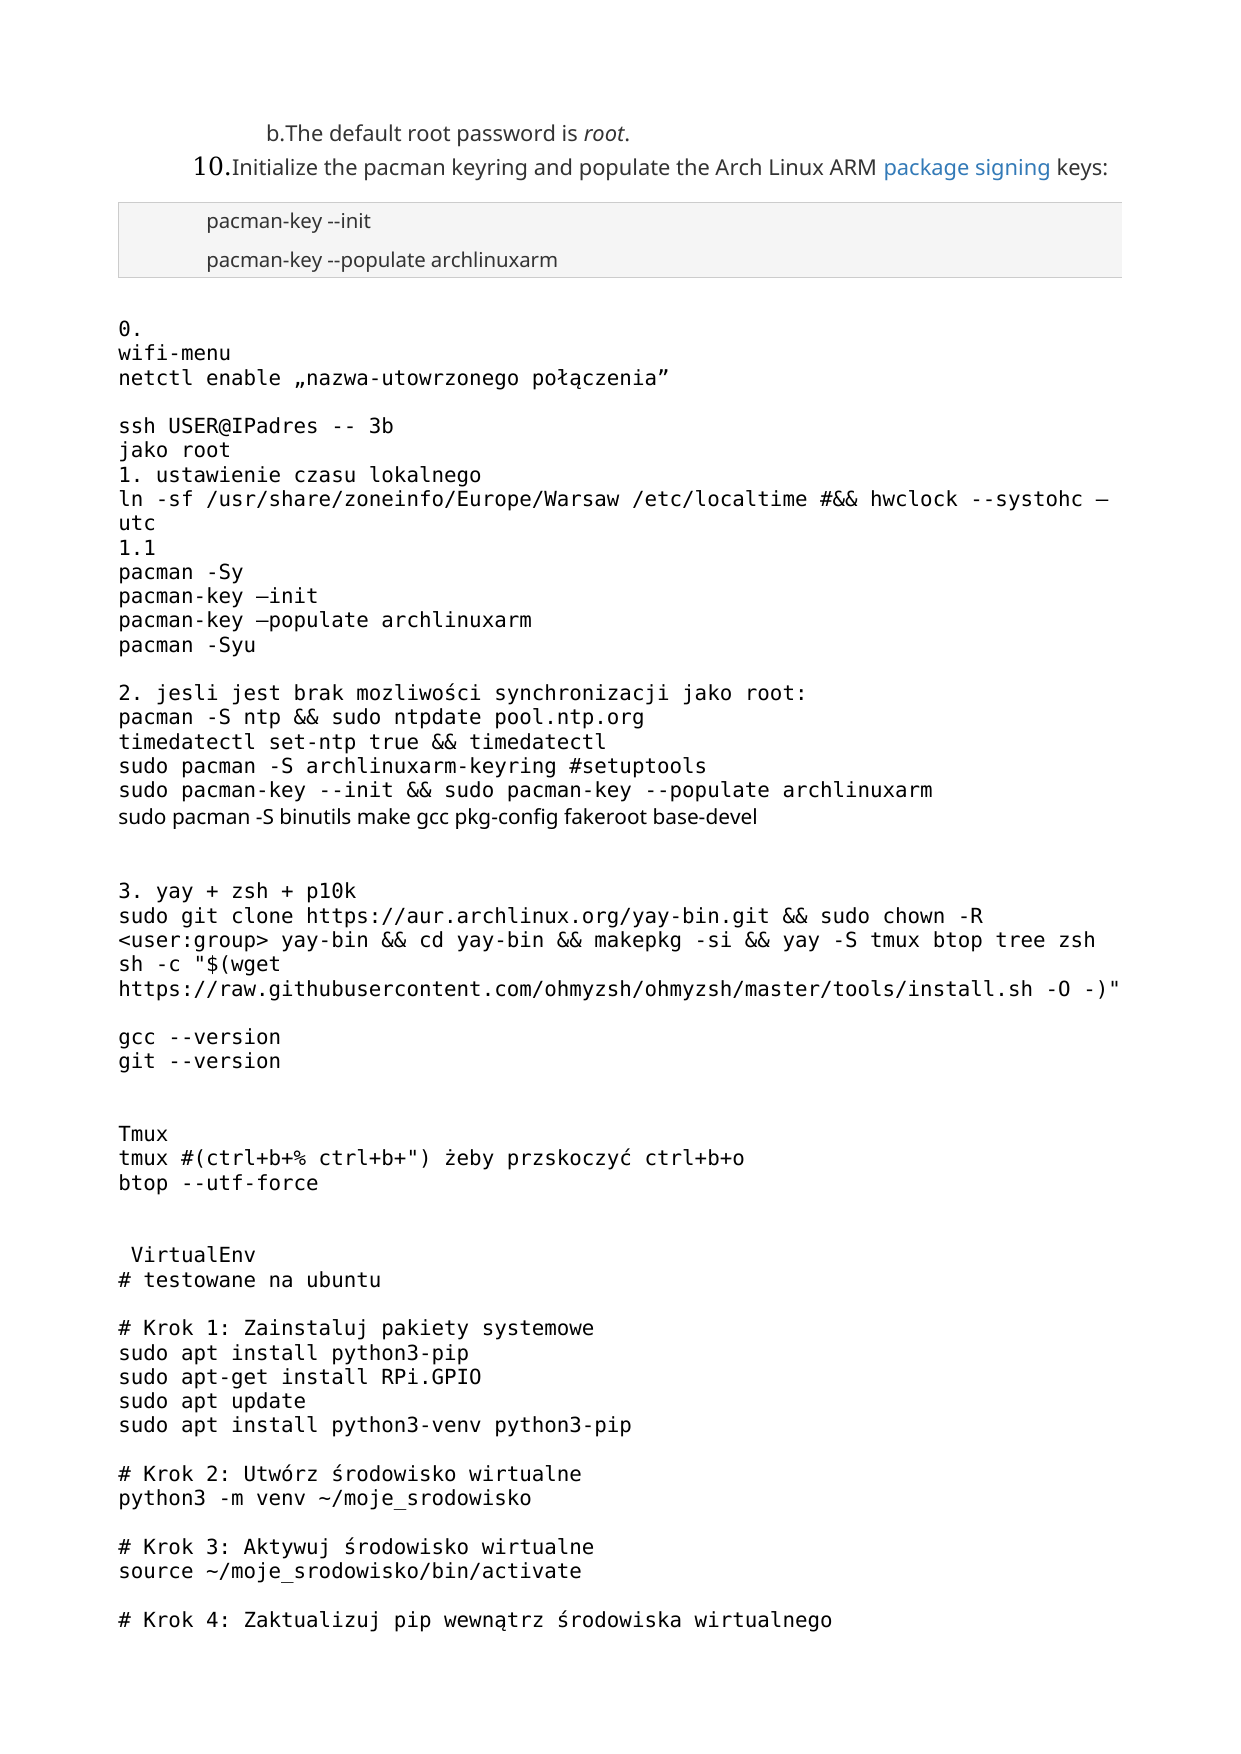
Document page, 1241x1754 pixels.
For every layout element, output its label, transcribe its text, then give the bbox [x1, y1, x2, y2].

text jako root [118, 438, 1122, 463]
text sudo apt install python3-venv python3-pip [118, 1413, 1122, 1438]
text ssh USER@IPadres -- 3b [118, 414, 1122, 438]
text btop --utf-force [118, 1171, 1122, 1195]
text 2. jesli jest brak mozliwości synchronizacji jako root: [118, 681, 1122, 705]
text # Krok 1: Zainstaluj pakiety systemowe [118, 1316, 1122, 1341]
text # Krok 2: Utwórz środowisko wirtualne [118, 1462, 1122, 1486]
text # testowane na ubuntu [118, 1268, 1122, 1292]
list pacman-key --init [119, 203, 1122, 234]
text git --version [118, 1049, 1122, 1074]
list The default root password is root. [118, 118, 1122, 148]
text 1. ustawienie czasu lokalnego [118, 463, 1122, 487]
text sudo apt-get install RPi.GPIO [118, 1365, 1122, 1389]
text pacman -Sy [118, 560, 1122, 584]
text python3 -m venv ~/moje_srodowisko [118, 1486, 1122, 1511]
text 0. [118, 317, 1122, 341]
list Initialize the pacman keyring and populate the Arch Linux ARM package signing keys: [118, 152, 1122, 182]
text sh -c "$(wget https://raw.githubusercontent.com/ohmyzsh/ohmyzsh/master/tools/install.sh -O -)" [118, 952, 1122, 1001]
text sudo git clone https://aur.archlinux.org/yay-bin.git && sudo chown -R <user:group> yay-bin && cd yay-bin && makepkg -si && yay -S tmux btop tree zsh [118, 904, 1122, 952]
text source ~/moje_srodowisko/bin/activate [118, 1559, 1122, 1583]
text pacman -Syu [118, 633, 1122, 657]
text pacman-key –init [118, 584, 1122, 608]
text 1.1 [118, 536, 1122, 560]
text tmux #(ctrl+b+% ctrl+b+") żeby przskoczyć ctrl+b+o [118, 1146, 1122, 1171]
text sudo apt update [118, 1389, 1122, 1413]
text # Krok 3: Aktywuj środowisko wirtualne [118, 1535, 1122, 1559]
text netctl enable „nazwa-utowrzonego połączenia” [118, 366, 1122, 390]
text sudo pacman -S archlinuxarm-keyring #setuptools [118, 754, 1122, 778]
text VirtualEnv [118, 1243, 1122, 1268]
text sudo pacman -S binutils make gcc pkg-config fakeroot base-devel [118, 802, 1122, 831]
text pacman -S ntp && sudo ntpdate pool.ntp.org [118, 705, 1122, 730]
text ln -sf /usr/share/zoneinfo/Europe/Warsaw /etc/localtime #&& hwclock --systohc –utc [118, 487, 1122, 536]
text sudo pacman-key --init && sudo pacman-key --populate archlinuxarm [118, 778, 1122, 802]
text pacman-key –populate archlinuxarm [118, 608, 1122, 633]
list pacman-key --populate archlinuxarm [119, 241, 1122, 277]
text sudo apt install python3-pip [118, 1341, 1122, 1365]
text Tmux [118, 1122, 1122, 1146]
text wifi-menu [118, 341, 1122, 366]
text timedatectl set-ntp true && timedatectl [118, 730, 1122, 754]
text gcc --version [118, 1025, 1122, 1049]
text # Krok 4: Zaktualizuj pip wewnątrz środowiska wirtualnego [118, 1608, 1122, 1632]
text 3. yay + zsh + p10k [118, 879, 1122, 904]
